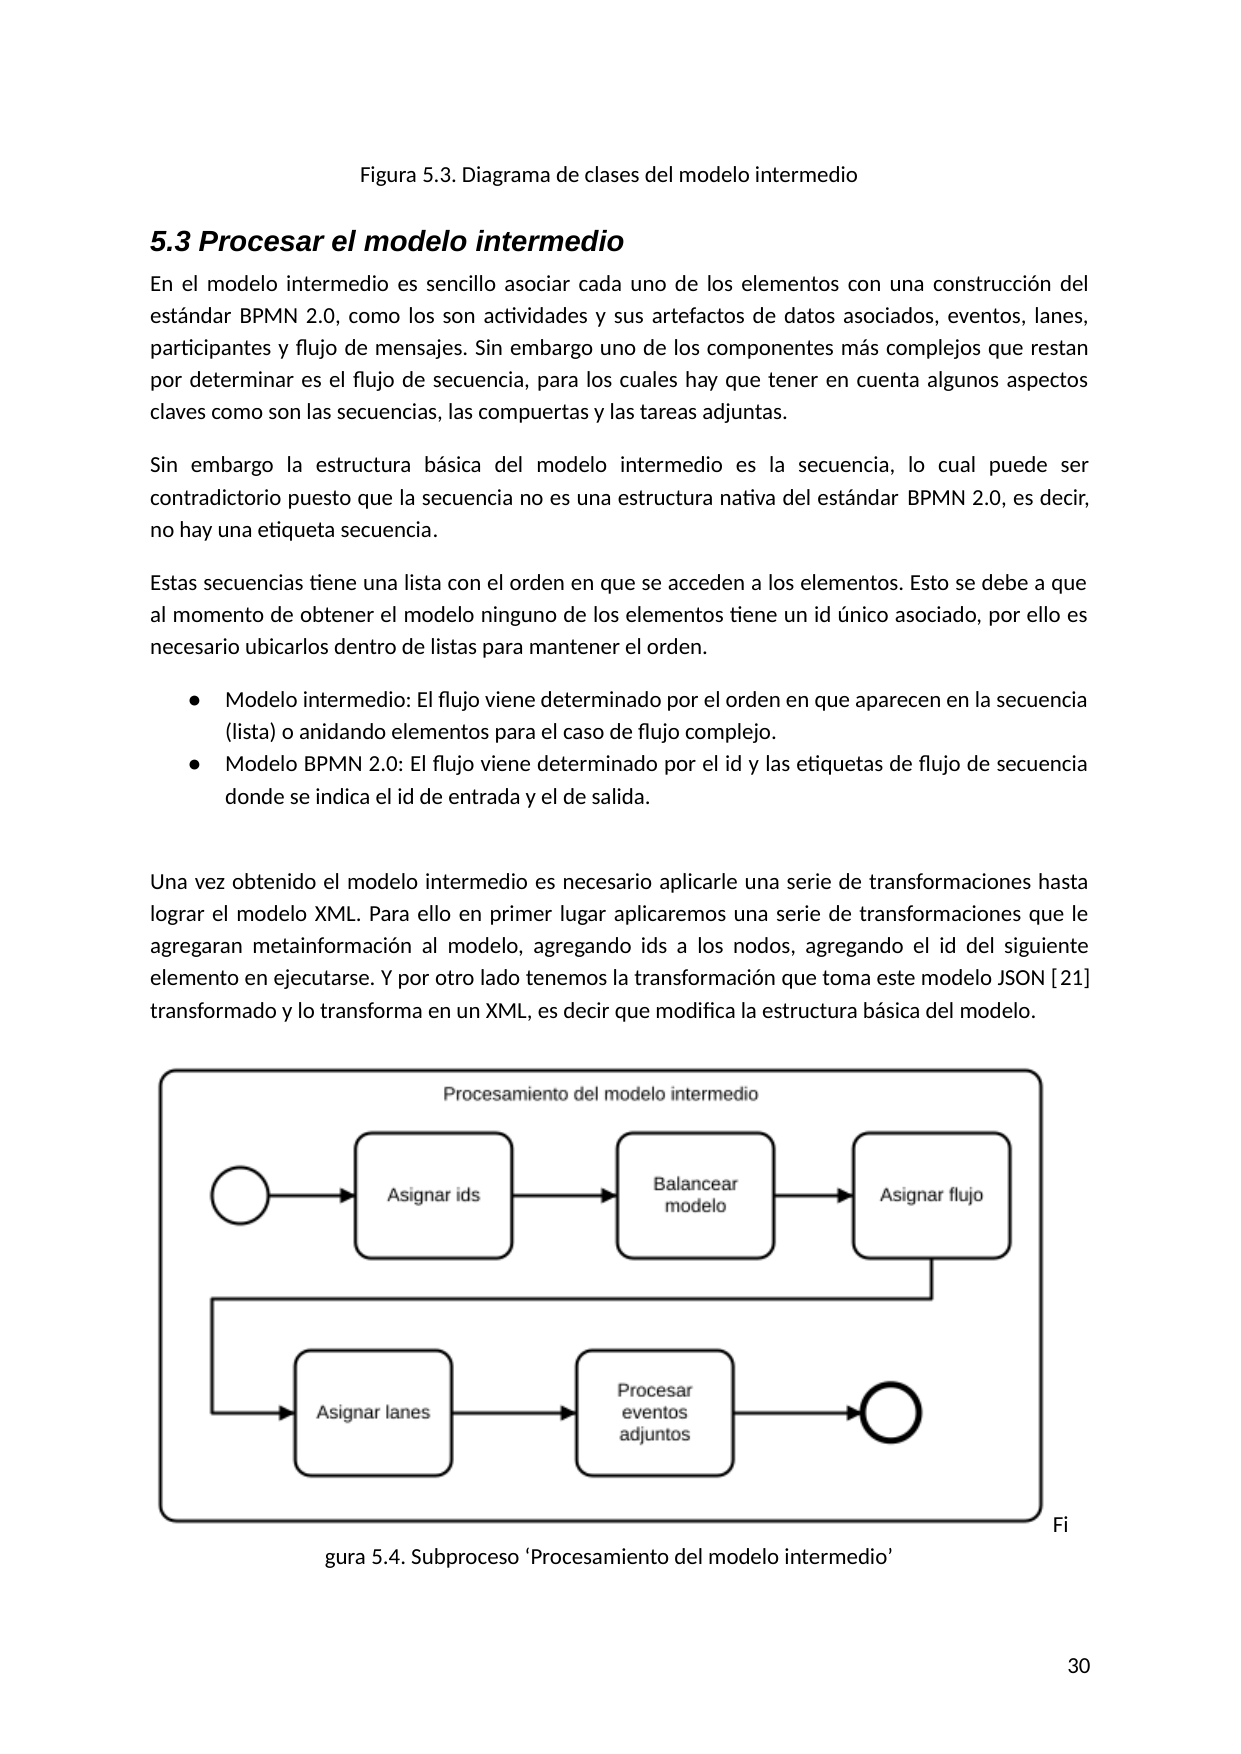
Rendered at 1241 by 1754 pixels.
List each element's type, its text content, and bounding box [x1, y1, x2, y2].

text Una vez obtenido el modelo intermedio es necesario aplicarle una serie de transformaciones hasta lograr el modelo XML. Para ello en primer lugar aplicaremos una serie de transformaciones que le agregaran metainformación al modelo, agregando ids a los nodos, agregando el id del siguiente elemento en ejecutarse. Y por otro lado tenemos la transformación que toma este modelo JSON [21] transformado y lo transforma en un XML, es decir que modifica la estructura básica del modelo. [150, 867, 1090, 1024]
table_header Figura 5.3. Diagrama de clases del modelo intermedio [139, 150, 1079, 199]
list Modelo intermedio: El flujo viene determinado por el orden en que aparecen en la secuencia (lista) o anidando elementos para el caso de flujo complejo. [187, 685, 1090, 745]
text Sin embargo la estructura básica del modelo intermedio es la secuencia, lo cual puede ser contradictorio puesto que la secuencia no es una estructura nativa del estándar BPMN 2.0, es decir, no hay una etiqueta secuencia. [150, 450, 1090, 543]
table_header Figura 5.4. Subproceso ‘Procesamiento del modelo intermedio’ [139, 1049, 1079, 1602]
list Modelo BPMN 2.0: El flujo viene determinado por el id y las etiquetas de flujo de secuencia donde se indica el id de entrada y el de salida. [187, 749, 1090, 810]
subtitle 5.3 Procesar el modelo intermedio [150, 224, 1090, 257]
text En el modelo intermedio es sencillo asociar cada uno de los elementos con una construcción del estándar BPMN 2.0, como los son actividades y sus artefactos de datos asociados, eventos, lanes, participantes y flujo de mensajes. Sin embargo uno de los componentes más complejos que restan por determinar es el flujo de secuencia, para los cuales hay que tener en cuenta algunos aspectos claves como son las secuencias, las compuertas y las tareas adjuntas. [150, 269, 1090, 425]
picture [149, 1059, 1053, 1533]
text Estas secuencias tiene una lista con el orden en que se acceden a los elementos. Esto se debe a que al momento de obtener el modelo ninguno de los elementos tiene un id único asociado, por ello es necesario ubicarlos dentro de listas para mantener el orden. [150, 568, 1090, 660]
